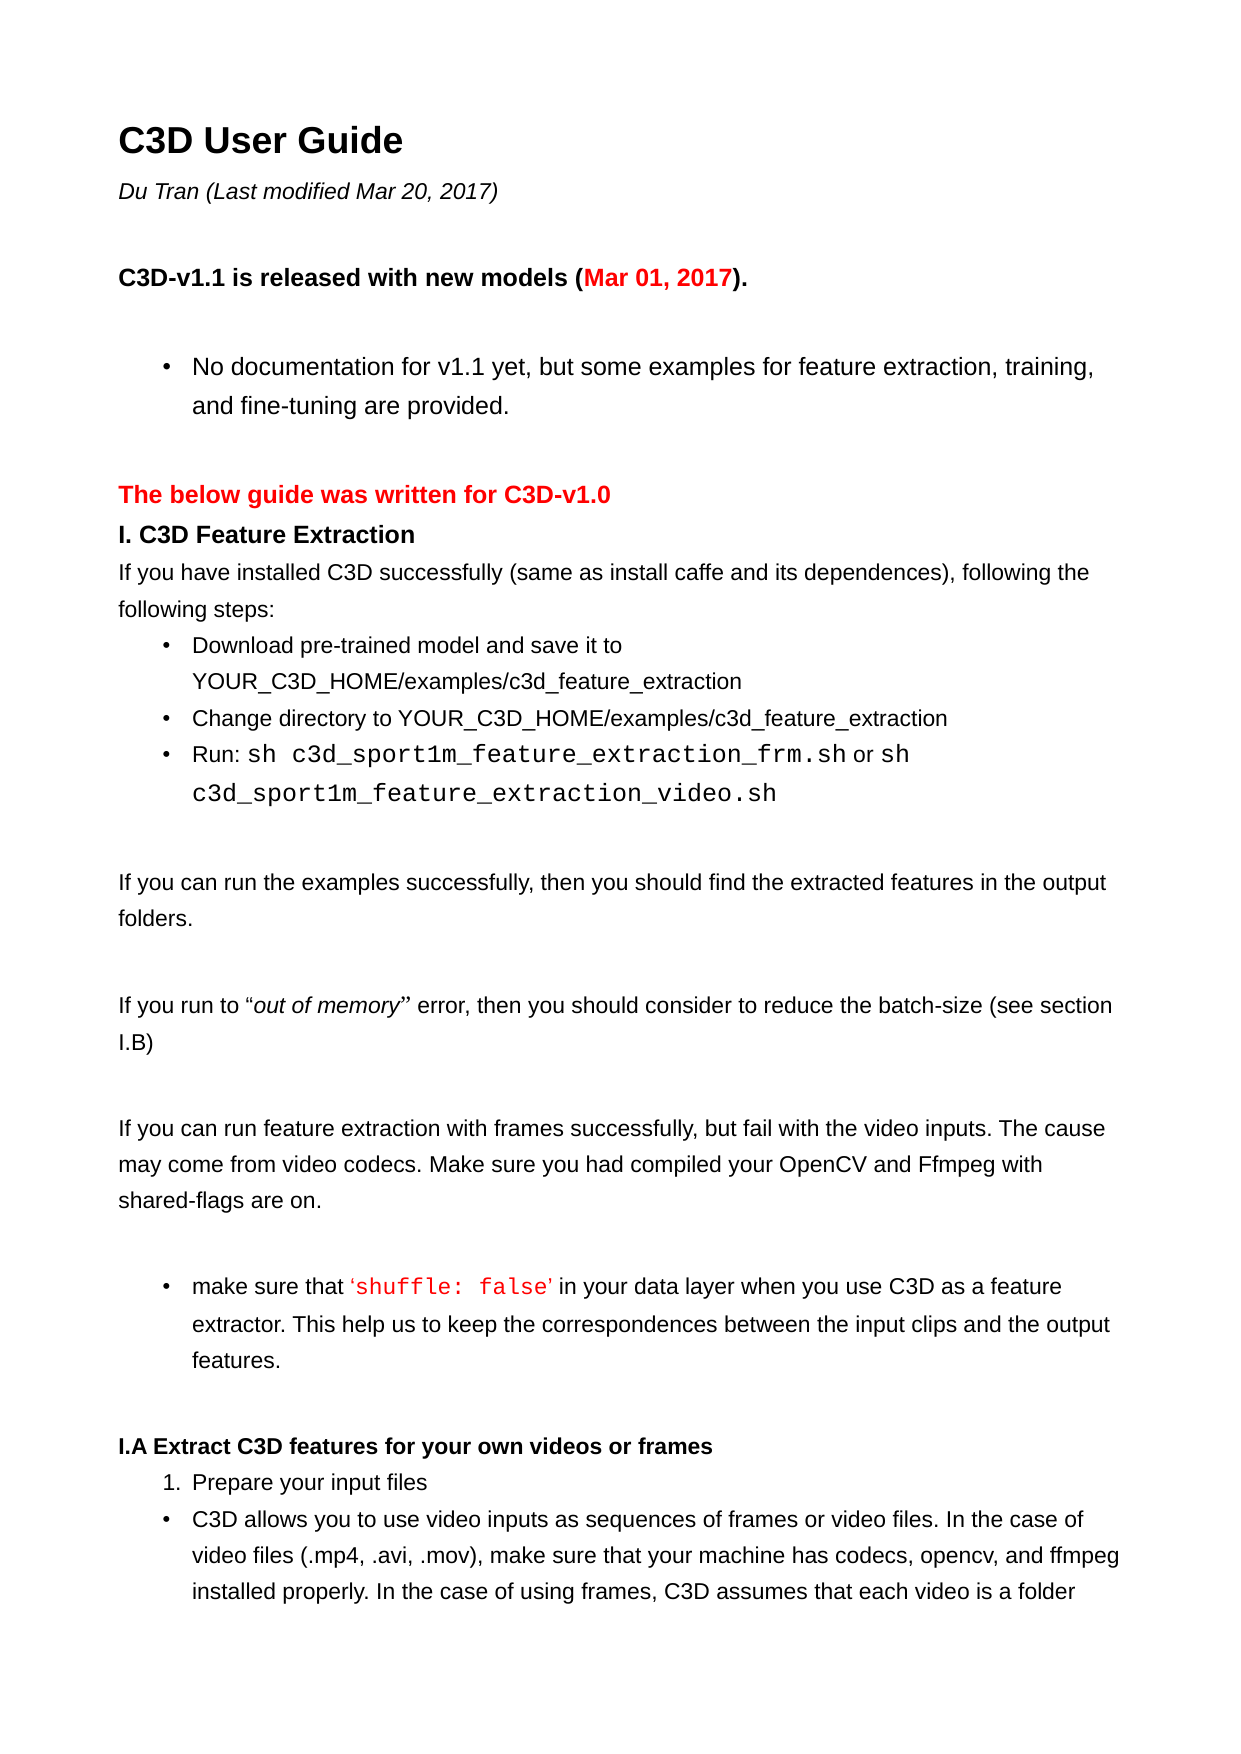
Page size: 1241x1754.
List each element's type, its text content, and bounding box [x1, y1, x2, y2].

list Run: sh c3d_sport1m_feature_extraction_frm.sh or sh c3d_sport1m_feature_extraction_video.sh [162, 741, 1122, 809]
text If you have installed C3D successfully (same as install caffe and its dependences), following the following steps: [118, 559, 1122, 622]
text The below guide was written for C3D-v1.0 [118, 480, 1122, 509]
text If you run to “out of memory” error, then you should consider to reduce the batch-size (see section I.B) [118, 991, 1122, 1056]
list Change directory to YOUR_C3D_HOME/examples/c3d_feature_extraction [162, 704, 1122, 731]
list C3D allows you to use video inputs as sequences of frames or video files. In the case of video files (.mp4, .avi, .mov), make sure that your machine has codecs, opencv, and ffmpeg installed properly. In the case of using frames, C3D assumes that each video is a folder [162, 1506, 1122, 1605]
list No documentation for v1.1 yet, but some examples for feature extraction, training, and fine-tuning are provided. [162, 352, 1122, 420]
text If you can run the examples successfully, then you should find the extracted features in the output folders. [118, 869, 1122, 931]
list make sure that ‘shuffle: false’ in your data layer when you use C3D as a feature extractor. This help us to keep the correspondences between the input clips and the output features. [162, 1273, 1122, 1374]
text I. C3D Feature Extraction [118, 519, 1122, 548]
list Prepare your input files [162, 1469, 1122, 1496]
text C3D-v1.1 is released with new models (Mar 01, 2017). [118, 263, 1122, 292]
text I.A Extract C3D features for your own videos or frames [118, 1433, 1122, 1459]
text C3D User Guide [118, 118, 1122, 161]
list Download pre-trained model and save it to YOUR_C3D_HOME/examples/c3d_feature_extraction [162, 632, 1122, 694]
text Du Tran (Last modified Mar 20, 2017) [118, 178, 1122, 204]
text If you can run feature extraction with frames successfully, but fail with the video inputs. The cause may come from video codecs. Make sure you had compiled your OpenCV and Ffmpeg with shared-flags are on. [118, 1115, 1122, 1214]
